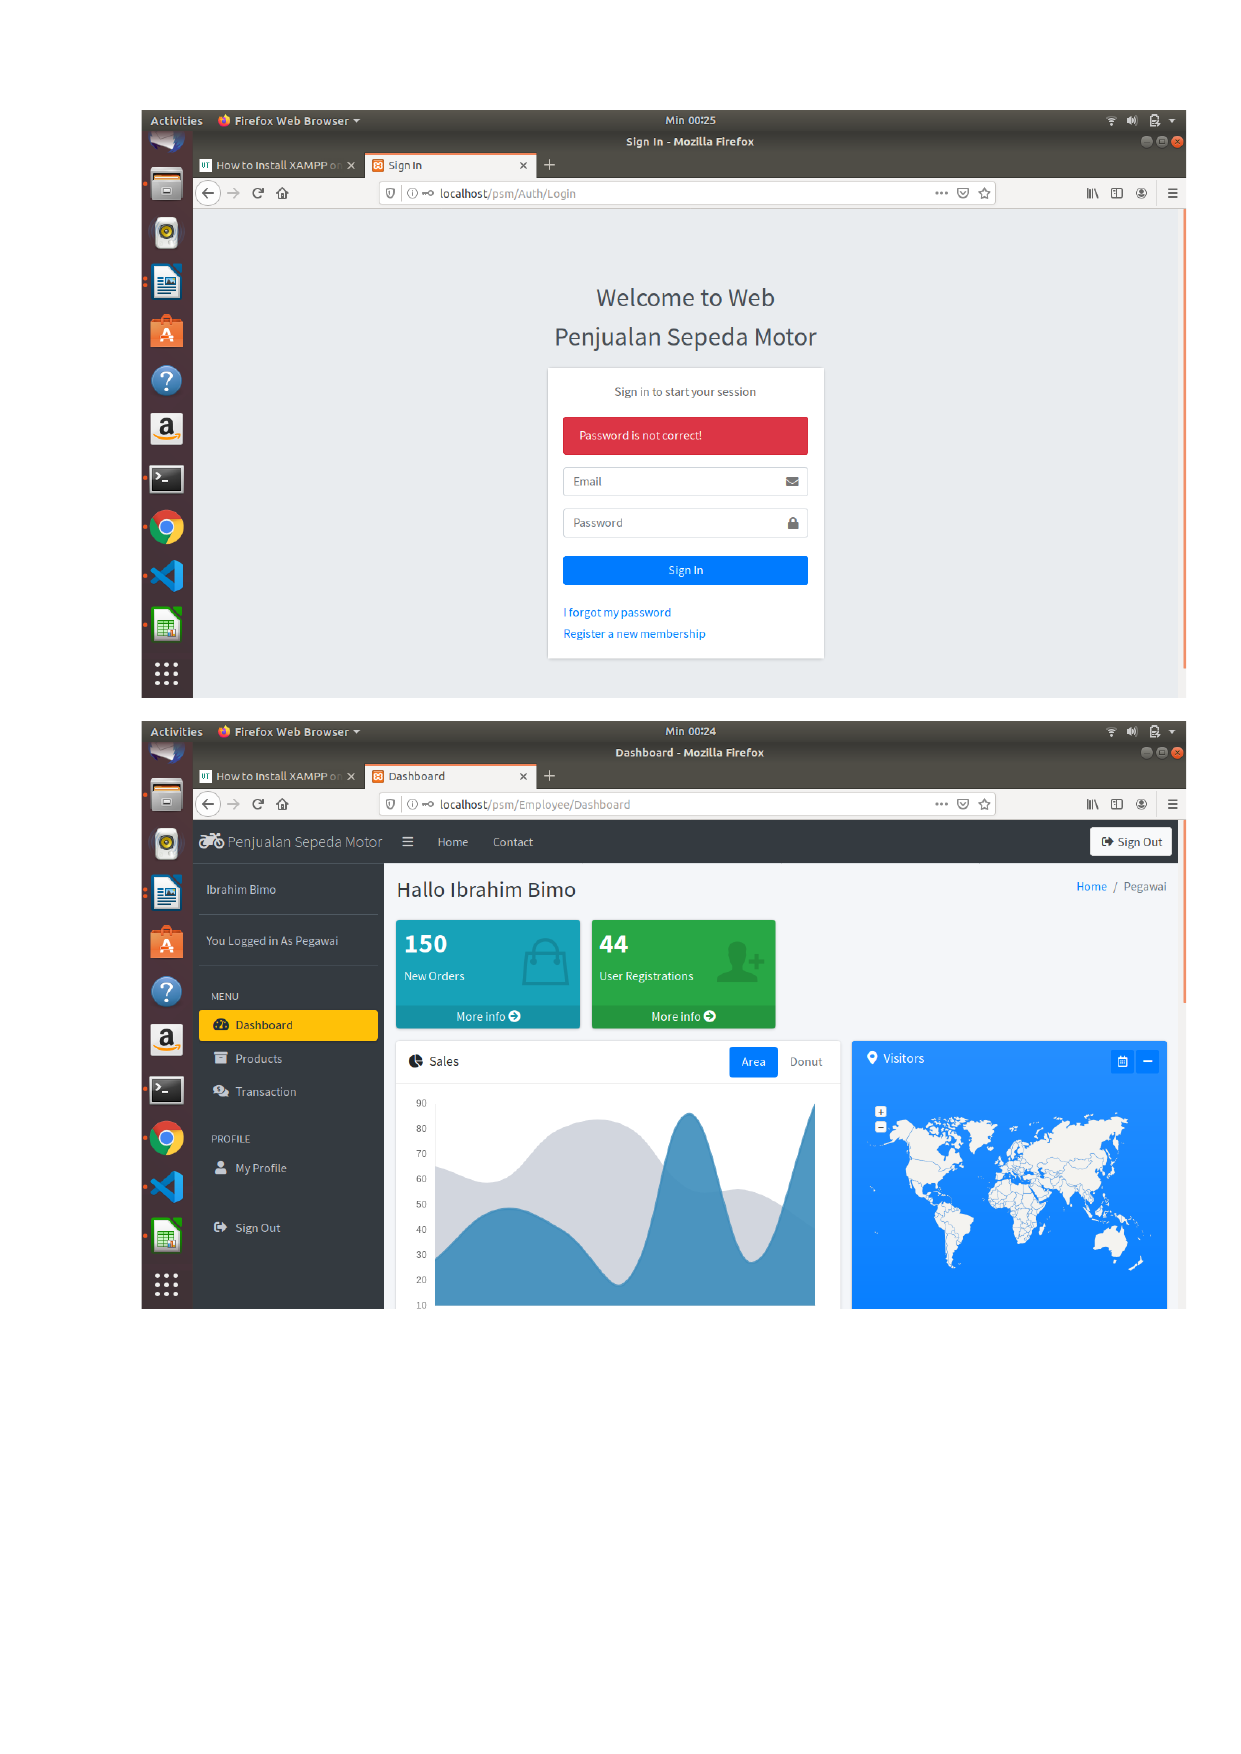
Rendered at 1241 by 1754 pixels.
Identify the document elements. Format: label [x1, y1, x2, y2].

picture [141, 110, 1187, 698]
picture [141, 721, 1187, 1309]
